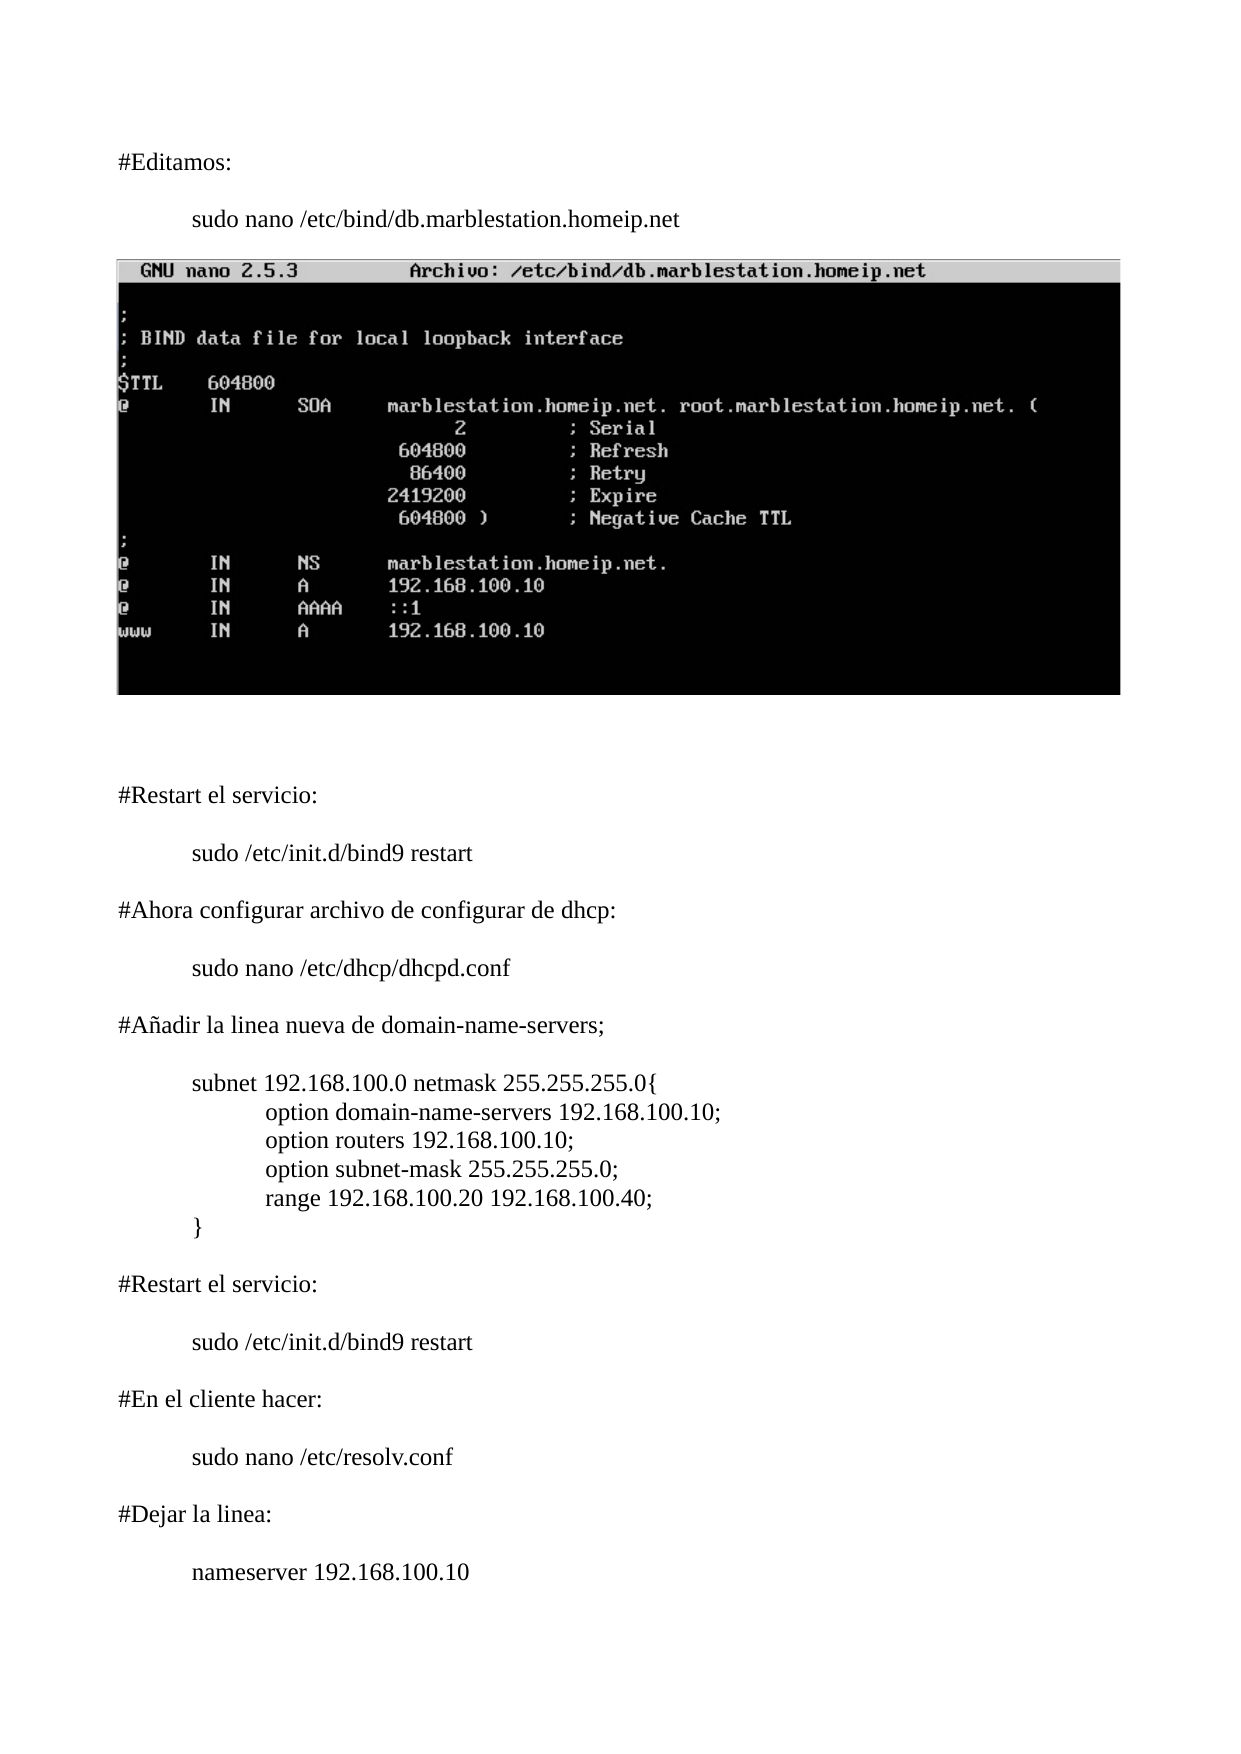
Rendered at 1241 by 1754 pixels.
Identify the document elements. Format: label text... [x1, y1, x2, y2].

text nameserver 192.168.100.10 [118, 1557, 1122, 1585]
text option subnet-mask 255.255.255.0; [118, 1154, 1122, 1183]
text } [118, 1212, 1122, 1240]
text option domain-name-servers 192.168.100.10; [118, 1097, 1122, 1125]
text #En el cliente hacer: [118, 1384, 1122, 1413]
text sudo nano /etc/bind/db.marblestation.homeip.net [118, 204, 1122, 233]
text sudo nano /etc/resolv.conf [118, 1442, 1122, 1470]
picture [116, 259, 1121, 695]
text subnet 192.168.100.0 netmask 255.255.255.0{ [118, 1068, 1122, 1097]
text sudo /etc/init.d/bind9 restart [118, 838, 1122, 867]
text #Restart el servicio: [118, 1269, 1122, 1298]
text #Ahora configurar archivo de configurar de dhcp: [118, 895, 1122, 924]
text #Dejar la linea: [118, 1499, 1122, 1528]
text sudo nano /etc/dhcp/dhcpd.conf [118, 953, 1122, 982]
text #Restart el servicio: [118, 780, 1122, 809]
text option routers 192.168.100.10; [118, 1125, 1122, 1154]
text #Añadir la linea nueva de domain-name-servers; [118, 1010, 1122, 1039]
text range 192.168.100.20 192.168.100.40; [118, 1183, 1122, 1212]
text #Editamos: [118, 147, 1122, 176]
text sudo /etc/init.d/bind9 restart [118, 1327, 1122, 1355]
